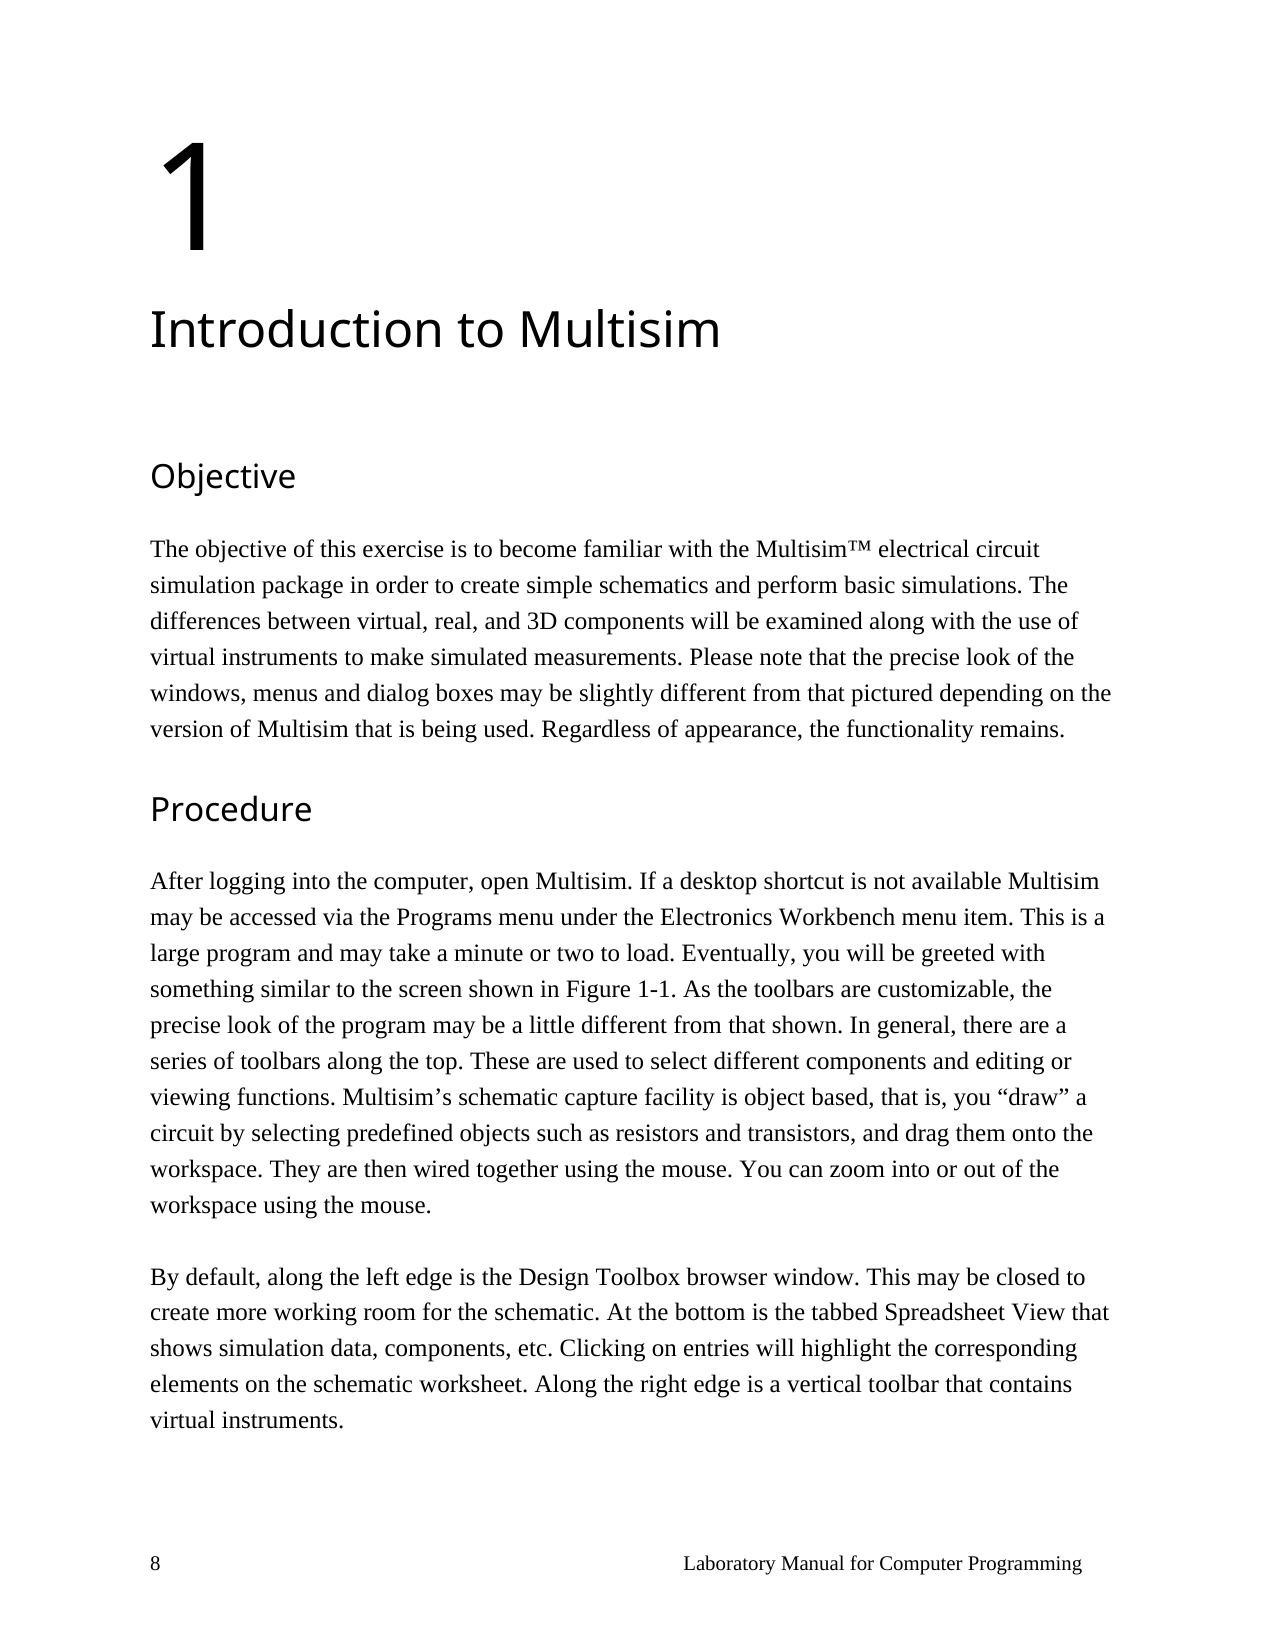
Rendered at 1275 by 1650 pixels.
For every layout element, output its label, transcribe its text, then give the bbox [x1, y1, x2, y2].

subtitle Procedure [150, 786, 1125, 831]
text By default, along the left edge is the Design Toolbox browser window. This may be closed to create more working room for the schematic. At the bottom is the tabbed Spreadsheet View that shows simulation data, components, etc. Clicking on entries will highlight the corresponding elements on the schematic worksheet. Along the right edge is a vertical toolbar that contains virtual instruments. [150, 1262, 1125, 1434]
subtitle Objective [150, 453, 1125, 499]
text After logging into the computer, open Multisim. If a desktop shortcut is not available Multisim may be accessed via the Programs menu under the Electronics Workbench menu item. This is a large program and may take a minute or two to load. Eventually, you will be greeted with something similar to the screen shown in Figure 1-1. As the toolbars are customizable, the precise look of the program may be a little different from that shown. In general, there are a series of toolbars along the top. These are used to select different components and editing or viewing functions. Multisim’s schematic capture facility is object based, that is, you “draw” a circuit by selecting predefined objects such as resistors and transistors, and drag them onto the workspace. They are then wired together using the mouse. You can zoom into or out of the workspace using the mouse. [150, 866, 1125, 1218]
text The objective of this exercise is to become familiar with the Multisim™ electrical circuit simulation package in order to create simple schematics and perform basic simulations. The differences between virtual, real, and 3D components will be examined along with the use of virtual instruments to make simulated measurements. Please note that the precise look of the windows, menus and dialog boxes may be slightly different from that pictured depending on the version of Multisim that is being used. Regardless of appearance, the functionality remains. [150, 534, 1125, 742]
title 1 [150, 90, 1125, 294]
title Introduction to Multisim [150, 294, 1125, 362]
